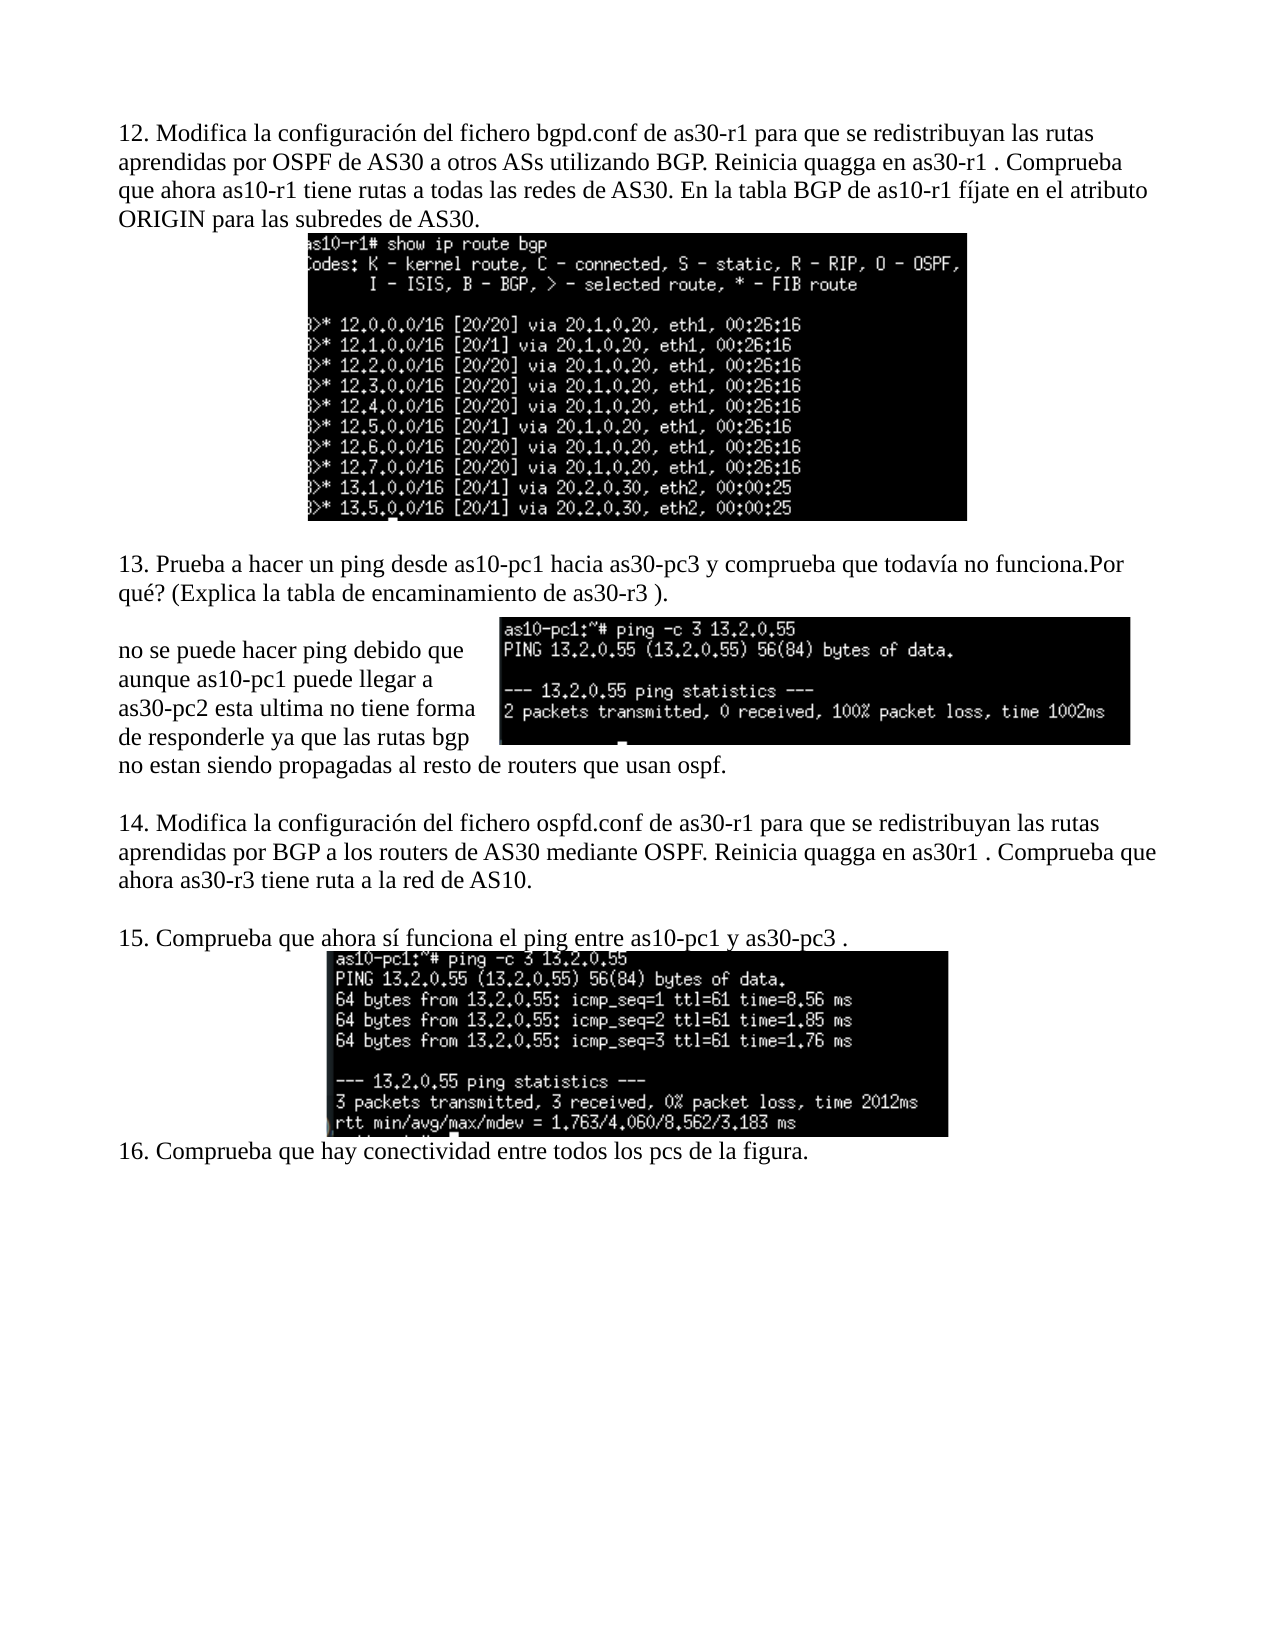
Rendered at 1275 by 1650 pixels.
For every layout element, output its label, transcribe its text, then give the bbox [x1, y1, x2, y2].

text no se puede hacer ping debido que aunque as10-pc1 puede llegar a as30-pc2 esta ultima no tiene forma de responderle ya que las rutas bgp no estan siendo propagadas al resto de routers que usan ospf. [118, 636, 1157, 779]
picture [326, 951, 949, 1137]
text 12. Modifica la configuración del fichero bgpd.conf de as30-r1 para que se redistribuyan las rutas [118, 118, 1157, 147]
text 13. Prueba a hacer un ping desde as10-pc1 hacia as30-pc3 y comprueba que todavía no funciona.Por qué? (Explica la tabla de encaminamiento de as30-r3 ). [118, 549, 1157, 607]
text 16. Comprueba que hay conectividad entre todos los pcs de la figura. [118, 1061, 1157, 1165]
picture [499, 617, 1131, 745]
text 15. Comprueba que ahora sí funciona el ping entre as10-pc1 y as30-pc3 . [118, 923, 1157, 952]
picture [307, 233, 968, 521]
text aprendidas por OSPF de AS30 a otros ASs utilizando BGP. Reinicia quagga en as30-r1 . Comprueba que ahora as10-r1 tiene rutas a todas las redes de AS30. En la tabla BGP de as10-r1 fíjate en el atributo ORIGIN para las subredes de AS30. [118, 147, 1157, 233]
text 14. Modifica la configuración del fichero ospfd.conf de as30-r1 para que se redistribuyan las rutas aprendidas por BGP a los routers de AS30 mediante OSPF. Reinicia quagga en as30r1 . Comprueba que ahora as30-r3 tiene ruta a la red de AS10. [118, 808, 1157, 894]
